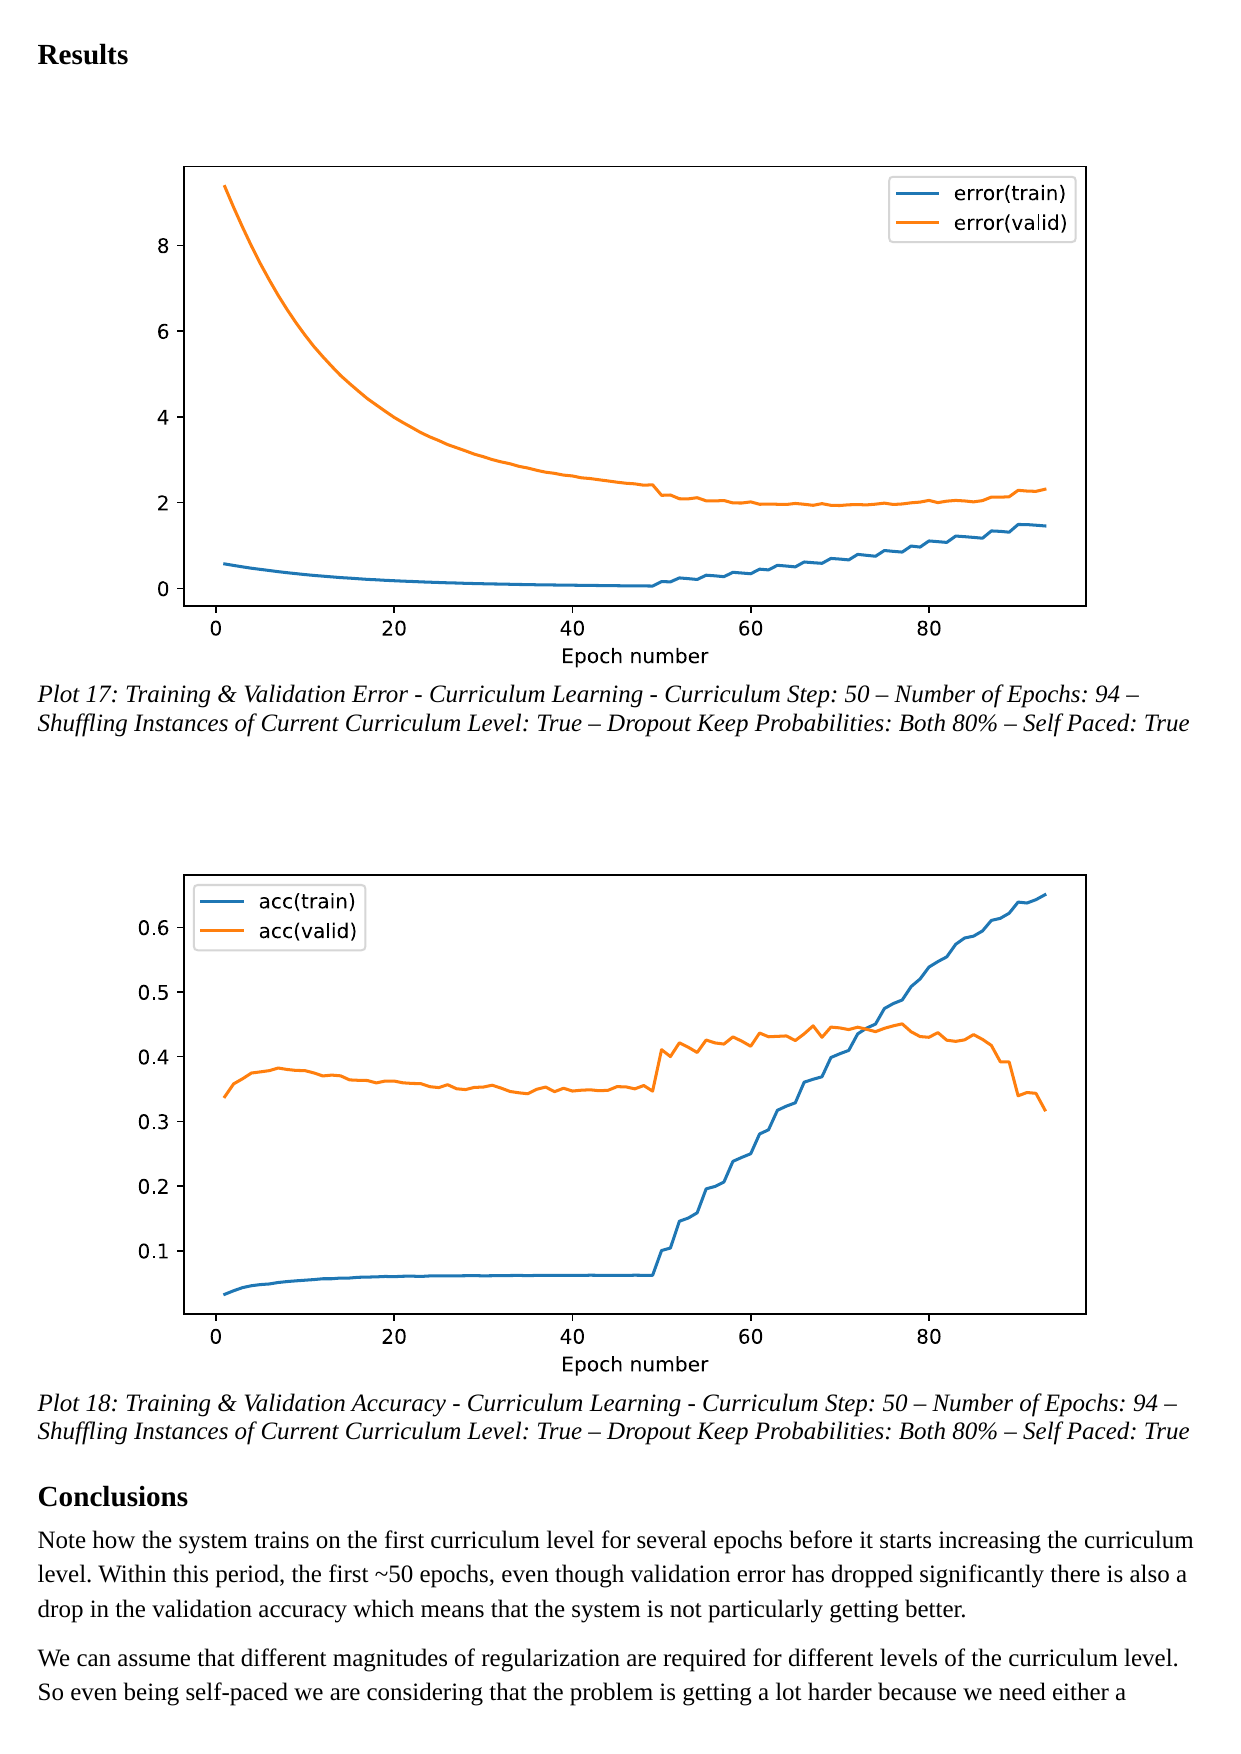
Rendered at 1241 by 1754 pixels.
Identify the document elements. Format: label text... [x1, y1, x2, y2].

text Plot 17: Training & Validation Error - Curriculum Learning - Curriculum Step: 50 – Number of Epochs: 94 – Shuffling Instances of Current Curriculum Level: True – Dropout Keep Probabilities: Both 80% – Self Paced: True [37, 96, 1203, 737]
subtitle Results [37, 37, 1203, 71]
text We can assume that different magnitudes of regularization are required for different levels of the curriculum level. So even being self-paced we are considering that the problem is getting a lot harder because we need either a [37, 1643, 1203, 1706]
subtitle [37, 792, 1203, 804]
text Note how the system trains on the first curriculum level for several epochs before it starts increasing the curriculum level. Within this period, the first ~50 epochs, even though validation error has dropped significantly there is also a drop in the validation accuracy which means that the system is not particularly getting better. [37, 1525, 1203, 1622]
text Plot 18: Training & Validation Accuracy - Curriculum Learning - Curriculum Step: 50 – Number of Epochs: 94 – Shuffling Instances of Current Curriculum Level: True – Dropout Keep Probabilities: Both 80% – Self Paced: True [37, 804, 1203, 1445]
subtitle Conclusions [37, 1445, 1203, 1512]
